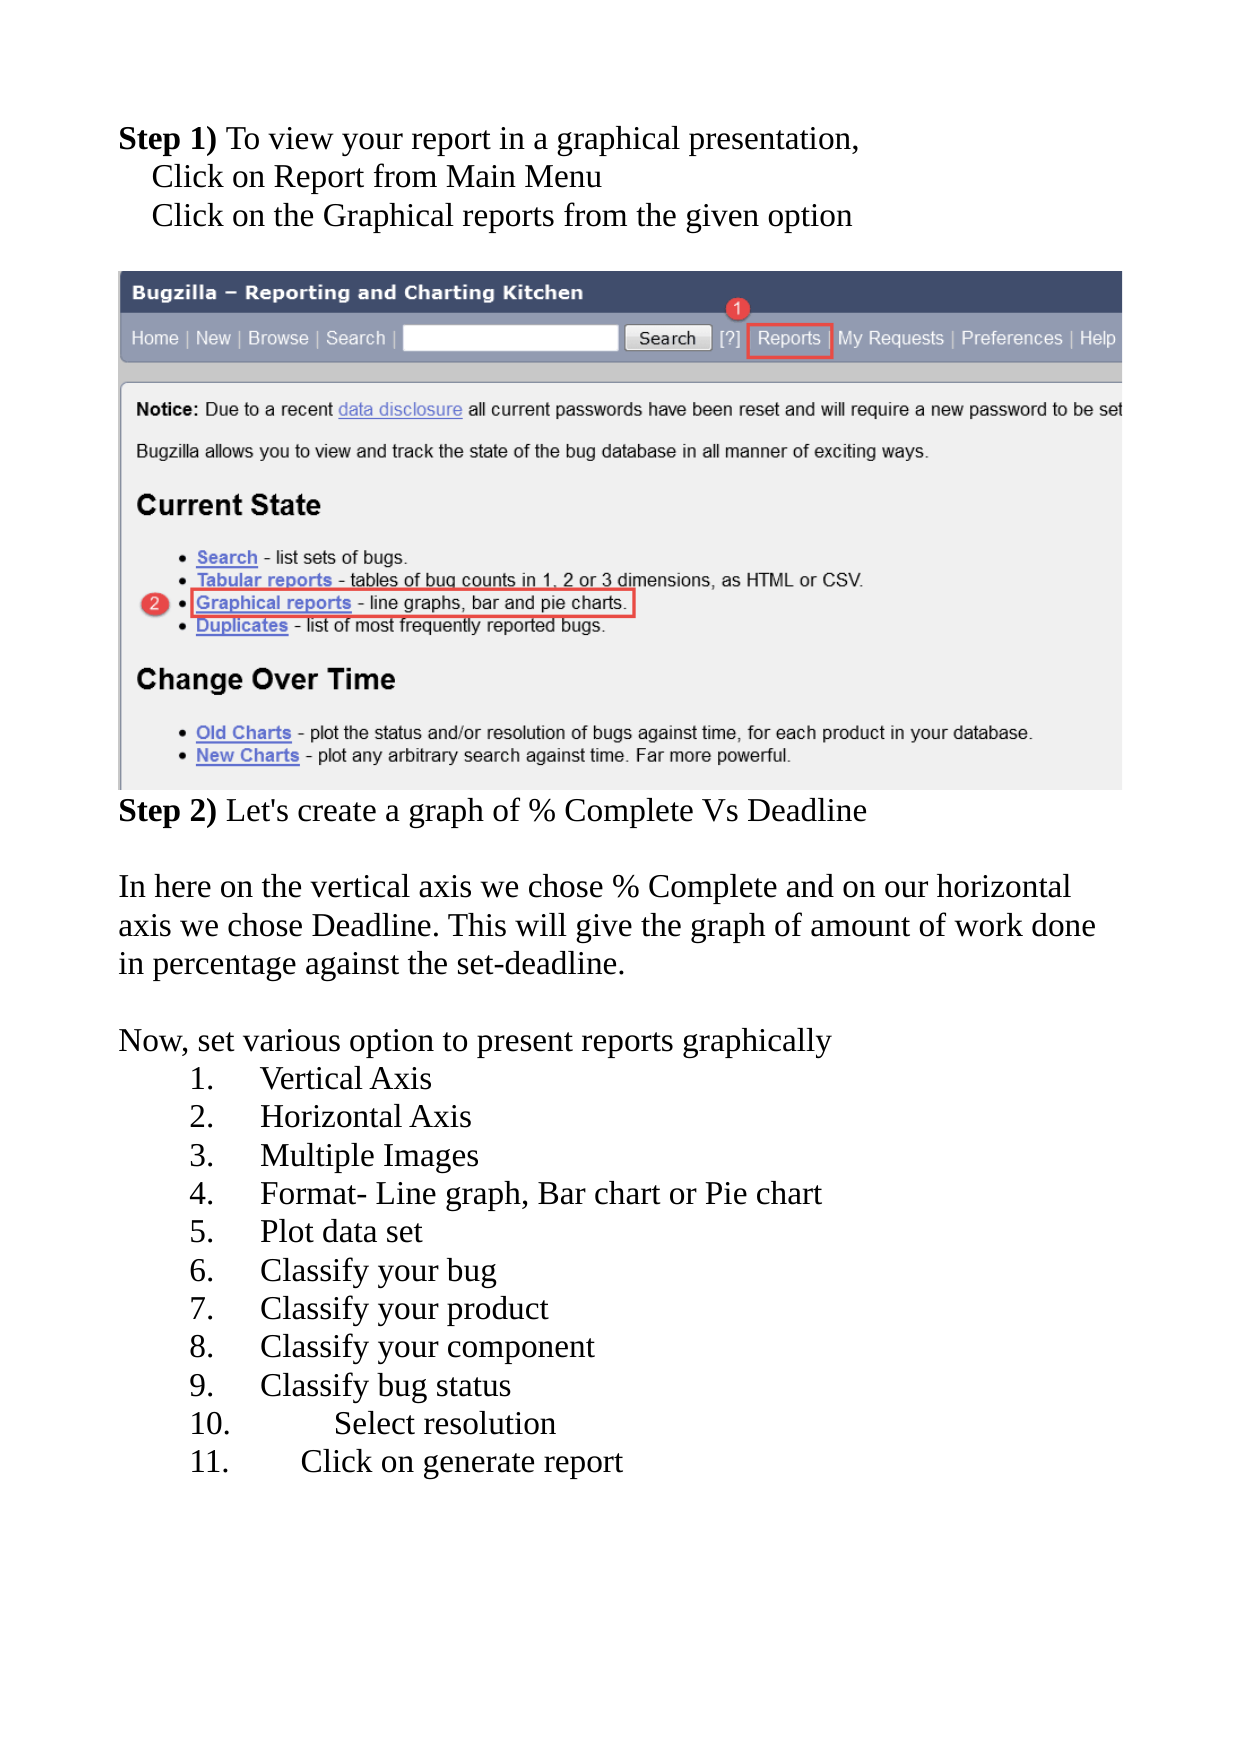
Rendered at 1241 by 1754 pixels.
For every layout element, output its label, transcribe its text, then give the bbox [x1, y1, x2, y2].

list Classify your product [189, 1288, 1122, 1326]
picture [118, 271, 1123, 790]
list Horizontal Axis [189, 1096, 1122, 1135]
list Classify bug status [189, 1365, 1122, 1403]
text Click on the Graphical reports from the given option [118, 195, 1122, 233]
text In here on the vertical axis we chose % Complete and on our horizontal axis we chose Deadline. This will give the graph of amount of work done in percentage against the set-deadline. [118, 866, 1122, 981]
list Plot data set [189, 1211, 1122, 1250]
list Select resolution [189, 1403, 1122, 1441]
list Classify your bug [189, 1250, 1122, 1288]
list Format- Line graph, Bar chart or Pie chart [189, 1173, 1122, 1211]
text Now, set various option to present reports graphically [118, 1020, 1122, 1058]
list Classify your component [189, 1326, 1122, 1365]
list Vertical Axis [189, 1058, 1122, 1096]
text Click on Report from Main Menu [118, 156, 1122, 195]
list Click on generate report [189, 1441, 1122, 1480]
text Step 2) Let's create a graph of % Complete Vs Deadline [118, 790, 1122, 828]
list Multiple Images [189, 1135, 1122, 1173]
text Step 1) To view your report in a graphical presentation, [118, 118, 1122, 156]
